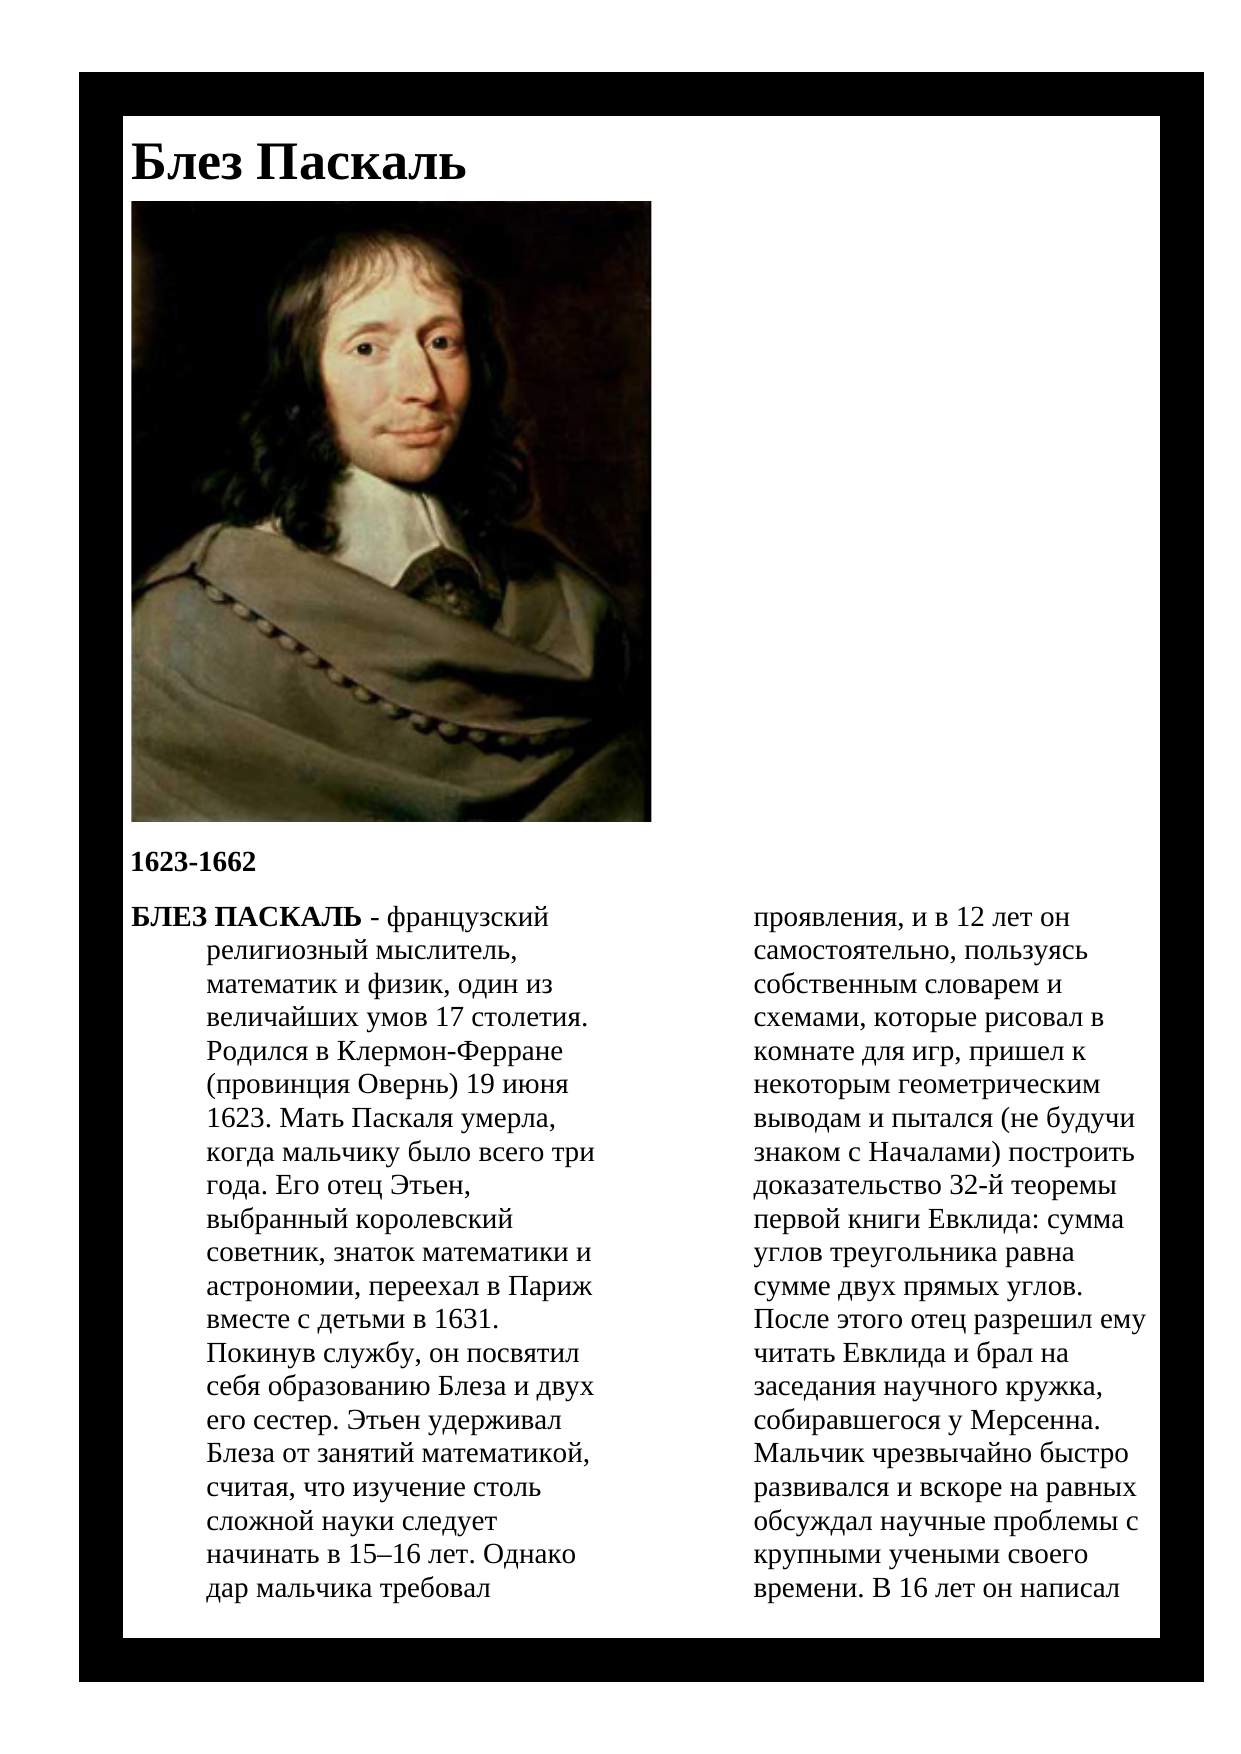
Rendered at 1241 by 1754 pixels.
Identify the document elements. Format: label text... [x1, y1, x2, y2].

subtitle БЛЕЗ ПАСКАЛЬ - французский религиозный мыслитель, математик и физик, один из величайших умов 17 столетия. Родился в Клермон-Ферране (провинция Овернь) 19 июня 1623. Мать Паскаля умерла, когда мальчику было всего три года. Его отец Этьен, выбранный королевский советник, знаток математики и астрономии, переехал в Париж вместе с детьми в 1631. Покинув службу, он посвятил себя образованию Блеза и двух его сестер. Этьен удерживал Блеза от занятий математикой, считая, что изучение столь сложной науки следует начинать в 15–16 лет. Однако дар мальчика требовал [131, 899, 604, 1603]
subtitle 1623-1662 [130, 844, 627, 878]
text Блез Паскаль [131, 128, 1152, 191]
subtitle проявления, и в 12 лет он самостоятельно, пользуясь собственным словарем и схемами, которые рисовал в комнате для игр, пришел к некоторым геометрическим выводам и пытался (не будучи знаком с Началами) построить доказательство 32-й теоремы первой книги Евклида: сумма углов треугольника равна сумме двух прямых углов. После этого отец разрешил ему читать Евклида и брал на заседания научного кружка, собиравшегося у Мерсенна. Мальчик чрезвычайно быстро развивался и вскоре на равных обсуждал научные проблемы с крупными учеными своего времени. В 16 лет он написал [678, 899, 1152, 1603]
